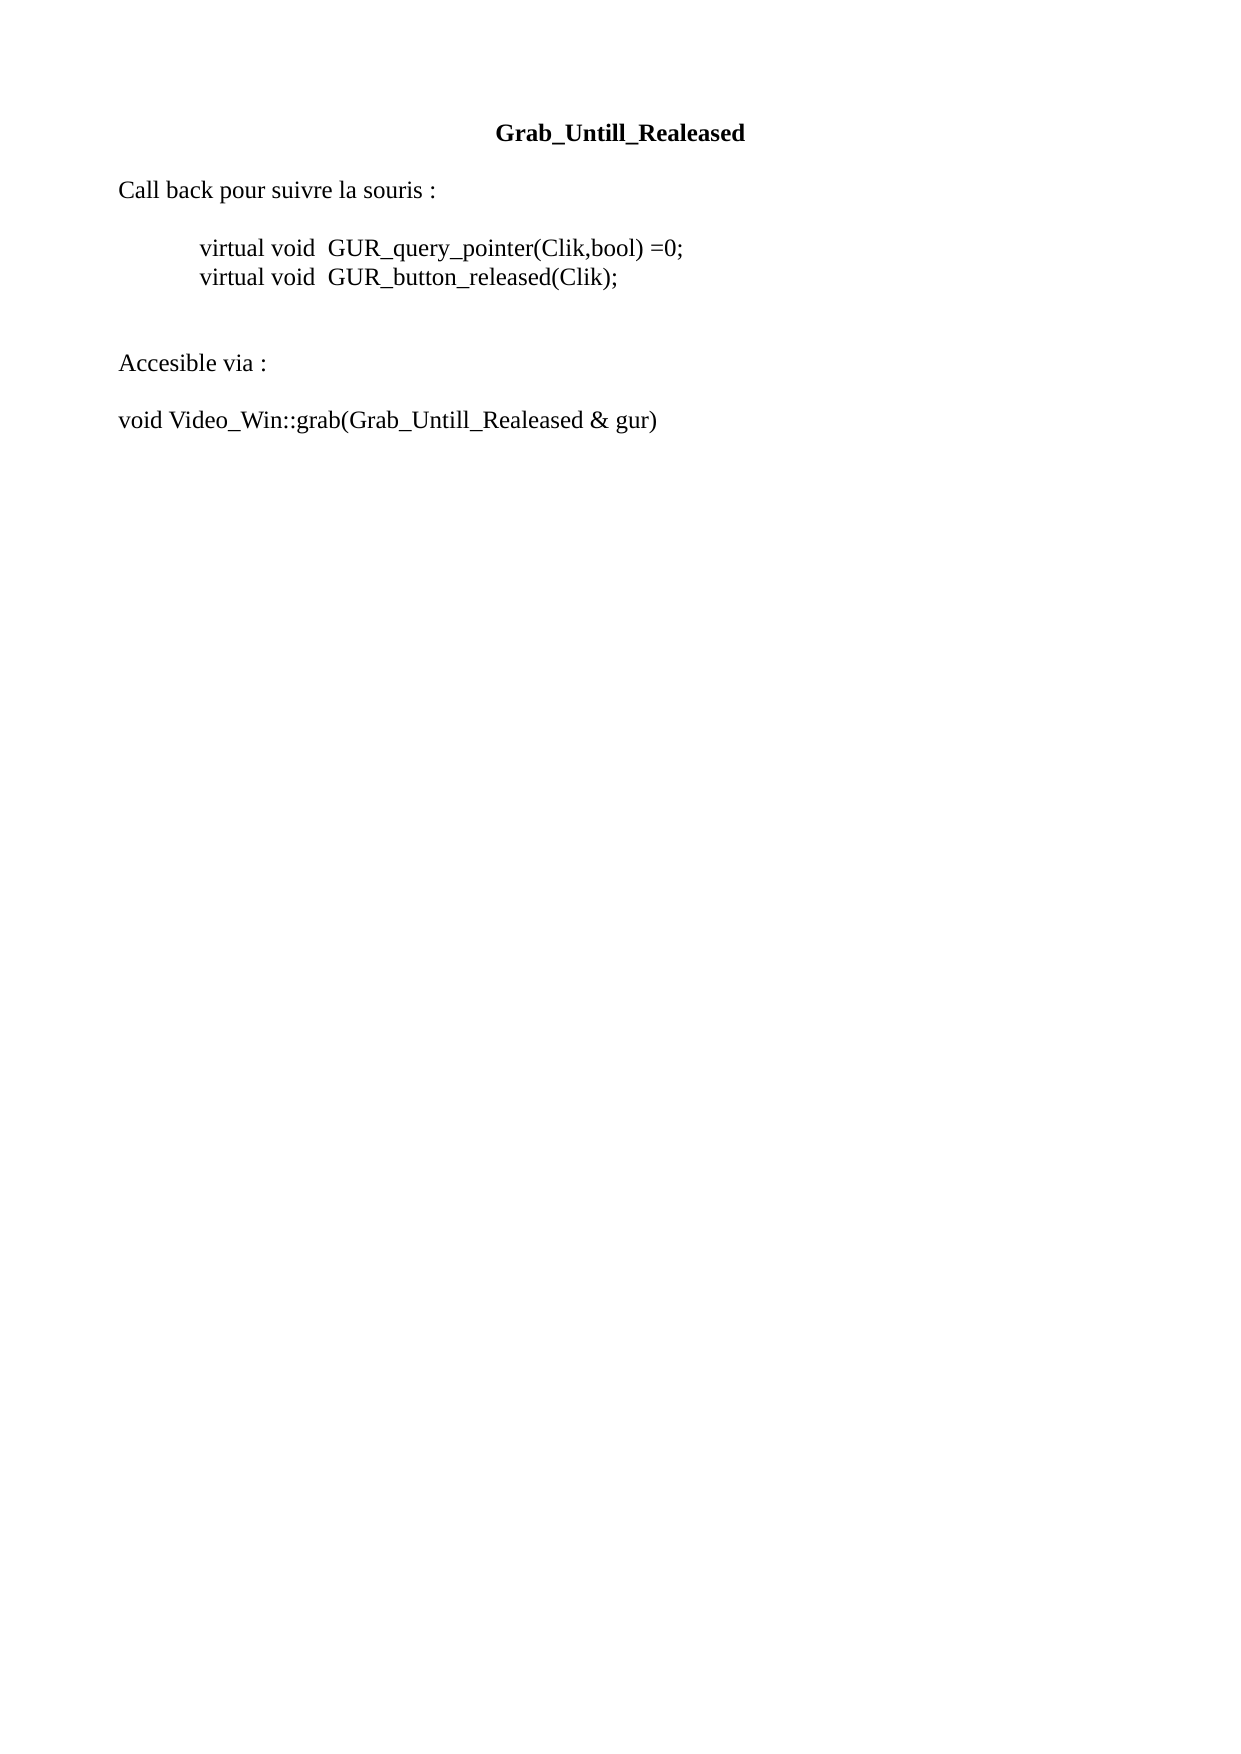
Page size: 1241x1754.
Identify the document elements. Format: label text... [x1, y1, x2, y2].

text Call back pour suivre la souris : [118, 176, 1122, 204]
text virtual void GUR_button_released(Clik); [118, 262, 1122, 291]
text virtual void GUR_query_pointer(Clik,bool) =0; [118, 233, 1122, 262]
text void Video_Win::grab(Grab_Untill_Realeased & gur) [118, 406, 1122, 434]
text Grab_Untill_Realeased [118, 118, 1122, 147]
text Accesible via : [118, 348, 1122, 377]
